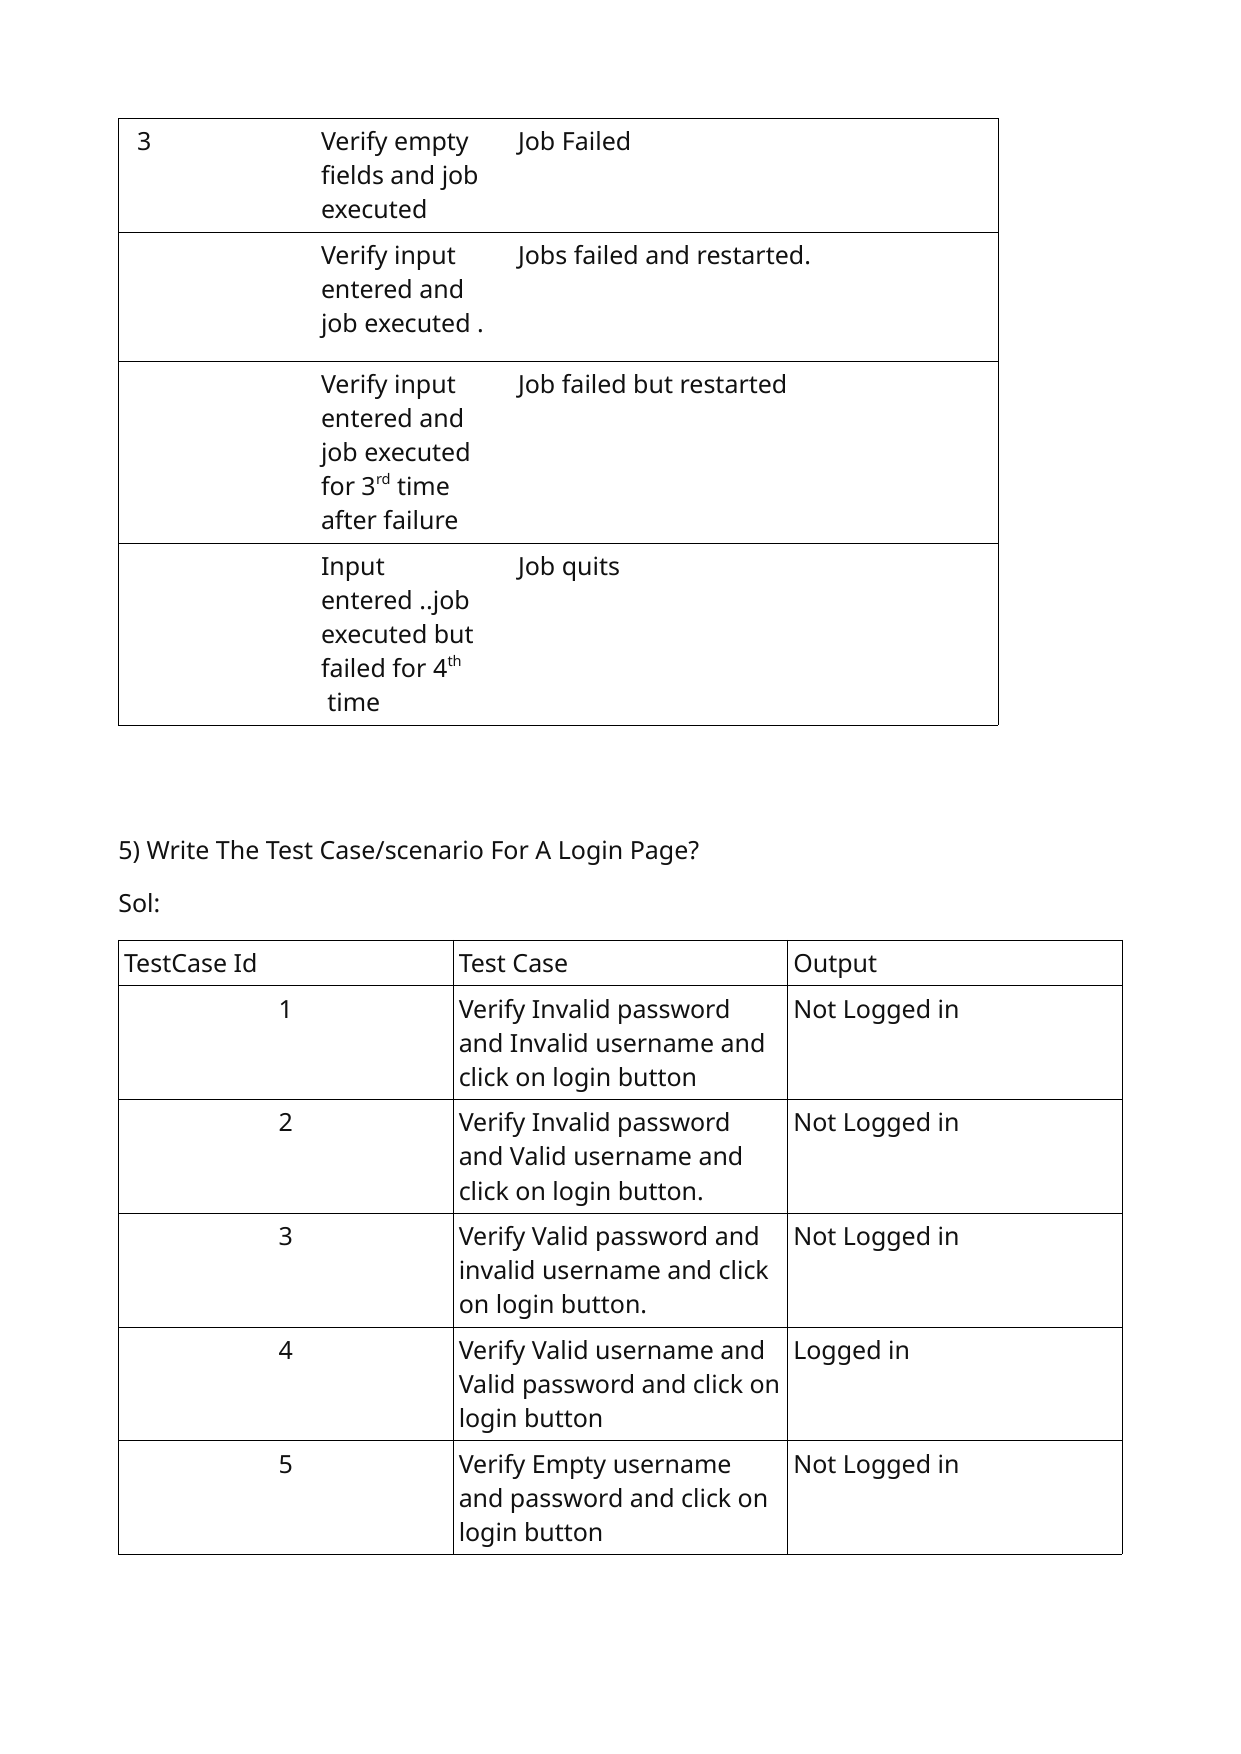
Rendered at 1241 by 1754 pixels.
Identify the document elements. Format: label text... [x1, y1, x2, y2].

table_cell Jobs failed and restarted. [512, 233, 998, 361]
table_cell Verify Invalid password and Valid username and click on login button. [454, 1100, 787, 1213]
table_cell [119, 544, 315, 725]
table_cell Not Logged in [788, 1100, 1122, 1213]
table_cell 3 [119, 1214, 453, 1327]
table_cell Verify Invalid password and Invalid username and click on login button [454, 986, 787, 1099]
table_cell Job failed but restarted [512, 362, 998, 543]
table_header Test Case [454, 941, 787, 985]
table_cell 3 [119, 119, 315, 232]
table_cell Not Logged in [788, 986, 1122, 1099]
table_cell 2 [119, 1100, 453, 1213]
table_cell Job quits [512, 544, 998, 725]
table_cell 5 [119, 1441, 453, 1554]
table_cell [119, 233, 315, 361]
table_cell Not Logged in [788, 1441, 1122, 1554]
table_header Output [788, 941, 1122, 985]
table_cell Verify Empty username and password and click on login button [454, 1441, 787, 1554]
table_cell 4 [119, 1328, 453, 1440]
table_cell Logged in [788, 1328, 1122, 1440]
text 5) Write The Test Case/scenario For A Login Page? [118, 832, 1122, 866]
table_cell Job Failed [512, 119, 998, 232]
table_header TestCase Id [119, 941, 453, 985]
table_cell 1 [119, 986, 453, 1099]
text Sol: [118, 886, 1122, 920]
table_cell Verify Valid username and Valid password and click on login button [454, 1328, 787, 1440]
table_cell Input entered ..job executed but failed for 4th time [315, 544, 512, 725]
table_cell Verify input entered and job executed . [315, 233, 512, 361]
table_cell Verify input entered and job executed for 3rd time after failure [315, 362, 512, 543]
table_cell Verify Valid password and invalid username and click on login button. [454, 1214, 787, 1327]
table_cell Verify empty fields and job executed [315, 119, 512, 232]
table_cell Not Logged in [788, 1214, 1122, 1327]
table_cell [119, 362, 315, 543]
